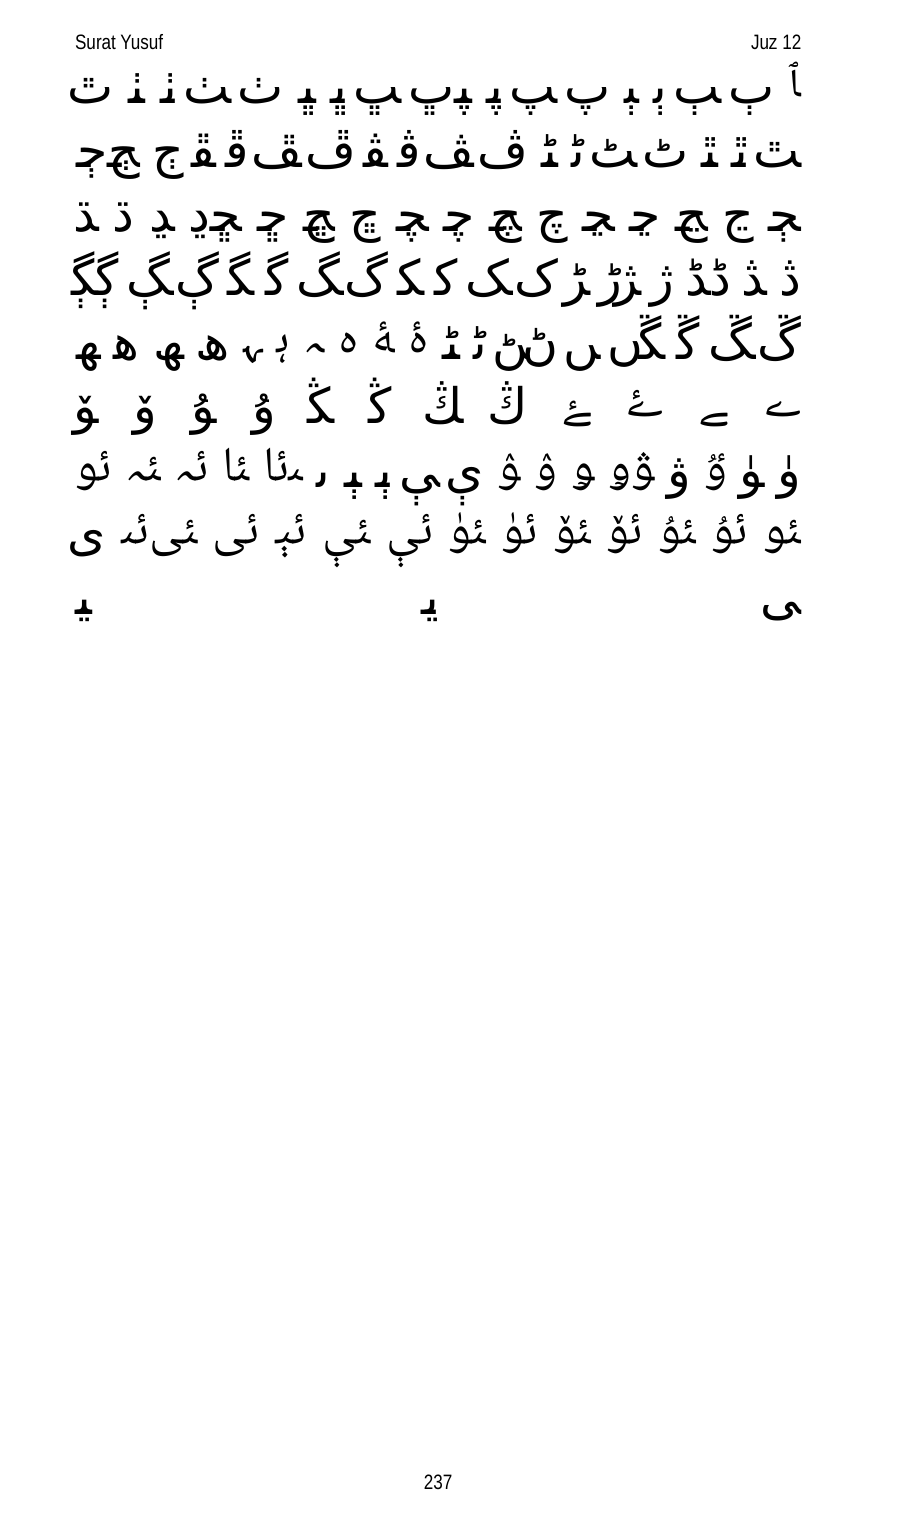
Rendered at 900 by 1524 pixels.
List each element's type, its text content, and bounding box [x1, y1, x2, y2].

text ﭑ ﭒ ﭓ ﭔ ﭕ ﭖ ﭗ ﭘ ﭙﭚ ﭛ ﭜ ﭝ ﭞ ﭟ ﭠ ﭡ ﭢ ﭣ ﭤ ﭥ ﭦ ﭧ ﭨ ﭩ ﭪ ﭫ ﭬ ﭭ ﭮ ﭯ ﭰ ﭱ ﭲ ﭳﭴ ﭵ ﭶ ﭷ ﭸ ﭹ ﭺ ﭻ ﭼ ﭽ ﭾ ﭿ ﮀ ﮁﮂ ﮃ ﮄ ﮅ ﮆ ﮇ ﮈﮉ ﮊ ﮋﮌ ﮍ ﮎ ﮏ ﮐ ﮑ ﮒ ﮓ ﮔ ﮕ ﮖ ﮗ ﮘﮙ ﮚ ﮛ ﮜ ﮝﮞ ﮟ ﮠﮡ ﮢ ﮣ ﮤ ﮥ ﮦ ﮧ ﮨ ﮩ ﮪ ﮫ ﮬ ﮭ ﮮ ﮯ ﮰ ﮱ ﯓ ﯔ ﯕ ﯖ ﯗ ﯘ ﯙ ﯚ [75, 60, 801, 443]
text ﯛ ﯜ ﯝ ﯞ ﯟﯠ ﯡ ﯢ ﯣ ﯤ ﯥ ﯦ ﯧ ﯨ ﯩﯪ ﯫ ﯬ ﯭ ﯮ ﯯ ﯰ ﯱ ﯲ ﯳ ﯴ ﯵ ﯶ ﯷ ﯸ ﯹ ﯺﯻ ﯼ ﯽ ﯾ ﯿ [75, 443, 801, 635]
